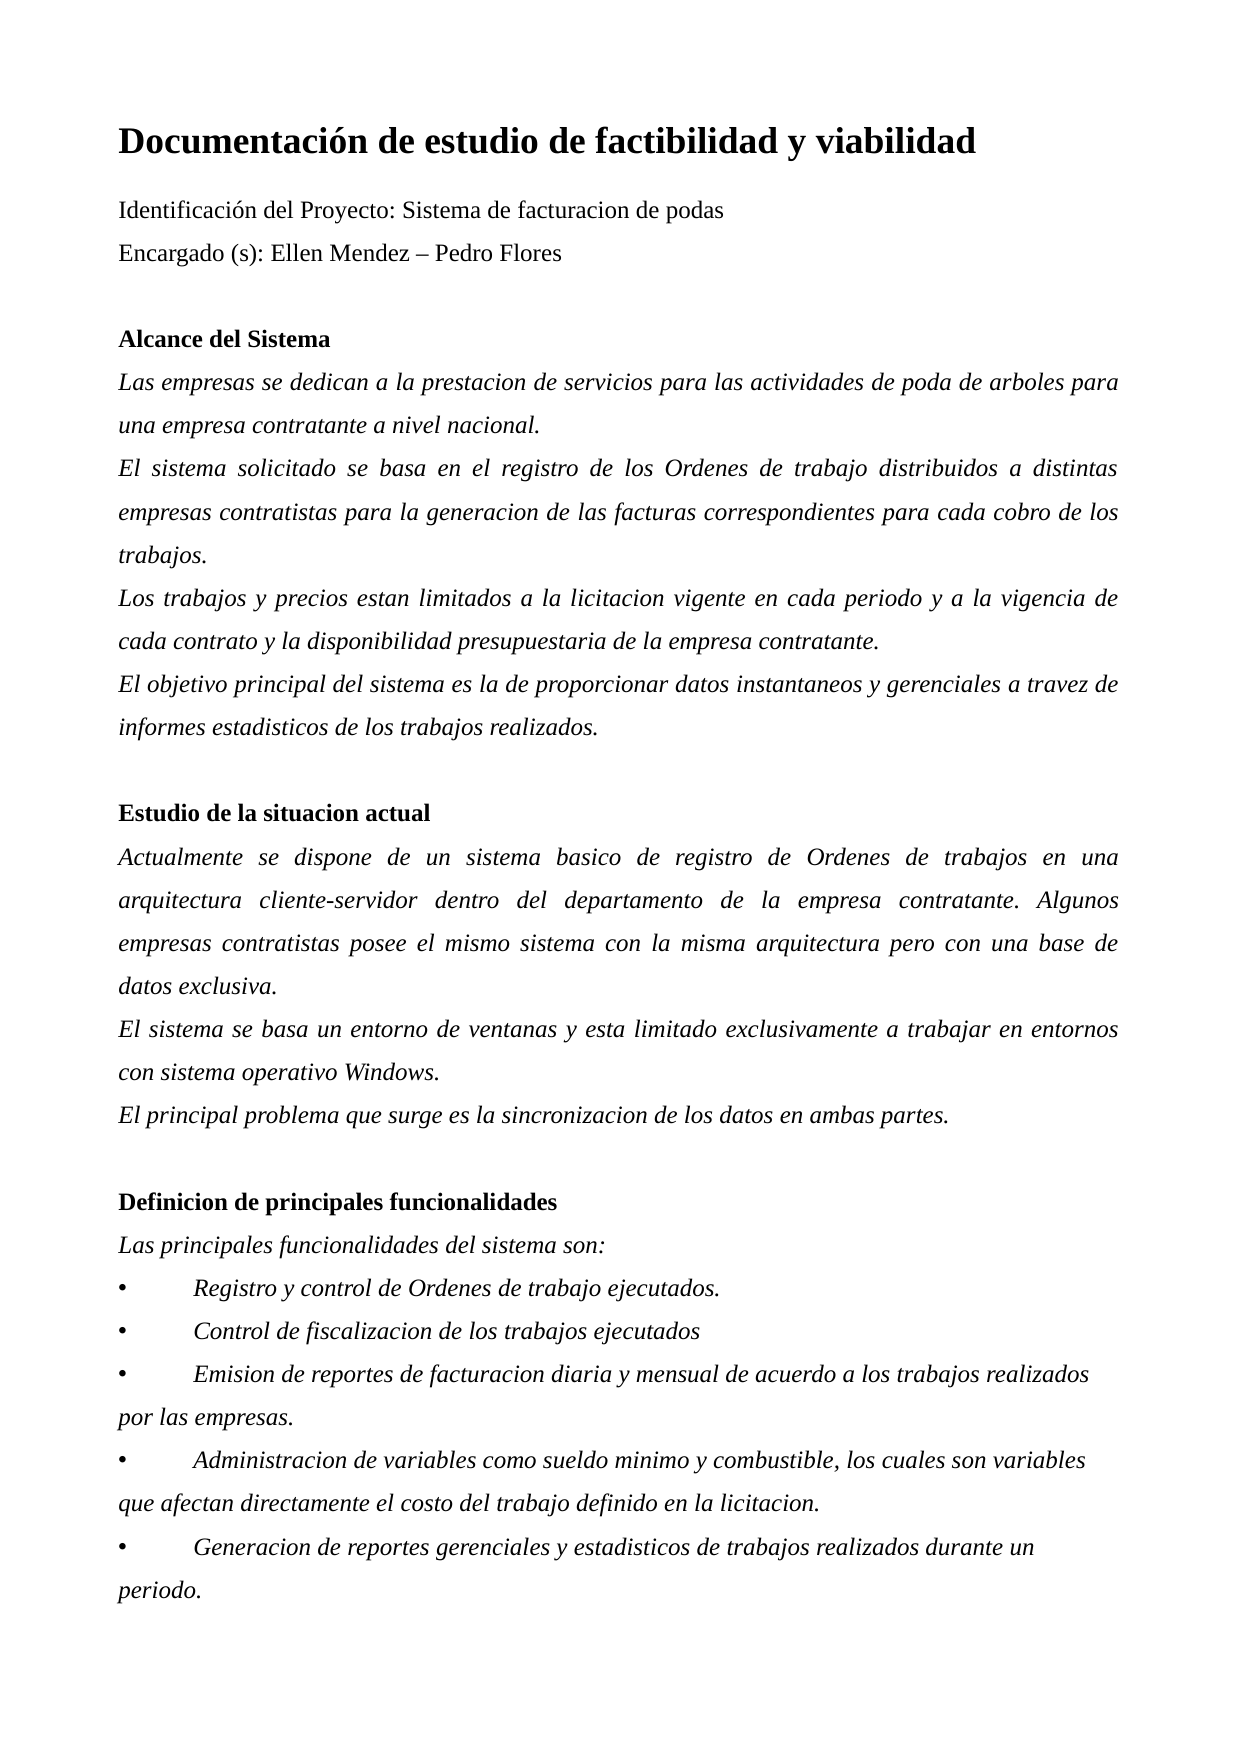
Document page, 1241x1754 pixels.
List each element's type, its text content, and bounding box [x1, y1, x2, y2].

text Identificación del Proyecto: Sistema de facturacion de podas [118, 195, 1122, 223]
list Registro y control de Ordenes de trabajo ejecutados. [118, 1273, 1122, 1302]
text Encargado (s): Ellen Mendez – Pedro Flores [118, 238, 1122, 267]
title Documentación de estudio de factibilidad y viabilidad [118, 118, 1122, 161]
text Las principales funcionalidades del sistema son: [118, 1230, 1122, 1258]
text El sistema solicitado se basa en el registro de los Ordenes de trabajo distribuidos a distintas empresas contratistas para la generacion de las facturas correspondientes para cada cobro de los trabajos. [118, 453, 1122, 568]
text Las empresas se dedican a la prestacion de servicios para las actividades de poda de arboles para una empresa contratante a nivel nacional. [118, 367, 1122, 439]
list Generacion de reportes gerenciales y estadisticos de trabajos realizados durante un periodo. [118, 1532, 1122, 1603]
text El objetivo principal del sistema es la de proporcionar datos instantaneos y gerenciales a travez de informes estadisticos de los trabajos realizados. [118, 669, 1122, 741]
list Emision de reportes de facturacion diaria y mensual de acuerdo a los trabajos realizados por las empresas. [118, 1359, 1122, 1431]
text El principal problema que surge es la sincronizacion de los datos en ambas partes. [118, 1100, 1122, 1129]
list Administracion de variables como sueldo minimo y combustible, los cuales son variables que afectan directamente el costo del trabajo definido en la licitacion. [118, 1445, 1122, 1517]
text Alcance del Sistema [118, 324, 1122, 353]
list Control de fiscalizacion de los trabajos ejecutados [118, 1316, 1122, 1345]
text Actualmente se dispone de un sistema basico de registro de Ordenes de trabajos en una arquitectura cliente-servidor dentro del departamento de la empresa contratante. Algunos empresas contratistas posee el mismo sistema con la misma arquitectura pero con una base de datos exclusiva. [118, 842, 1122, 1000]
text Estudio de la situacion actual [118, 798, 1122, 827]
text Definicion de principales funcionalidades [118, 1187, 1122, 1215]
text Los trabajos y precios estan limitados a la licitacion vigente en cada periodo y a la vigencia de cada contrato y la disponibilidad presupuestaria de la empresa contratante. [118, 583, 1122, 655]
text El sistema se basa un entorno de ventanas y esta limitado exclusivamente a trabajar en entornos con sistema operativo Windows. [118, 1014, 1122, 1086]
